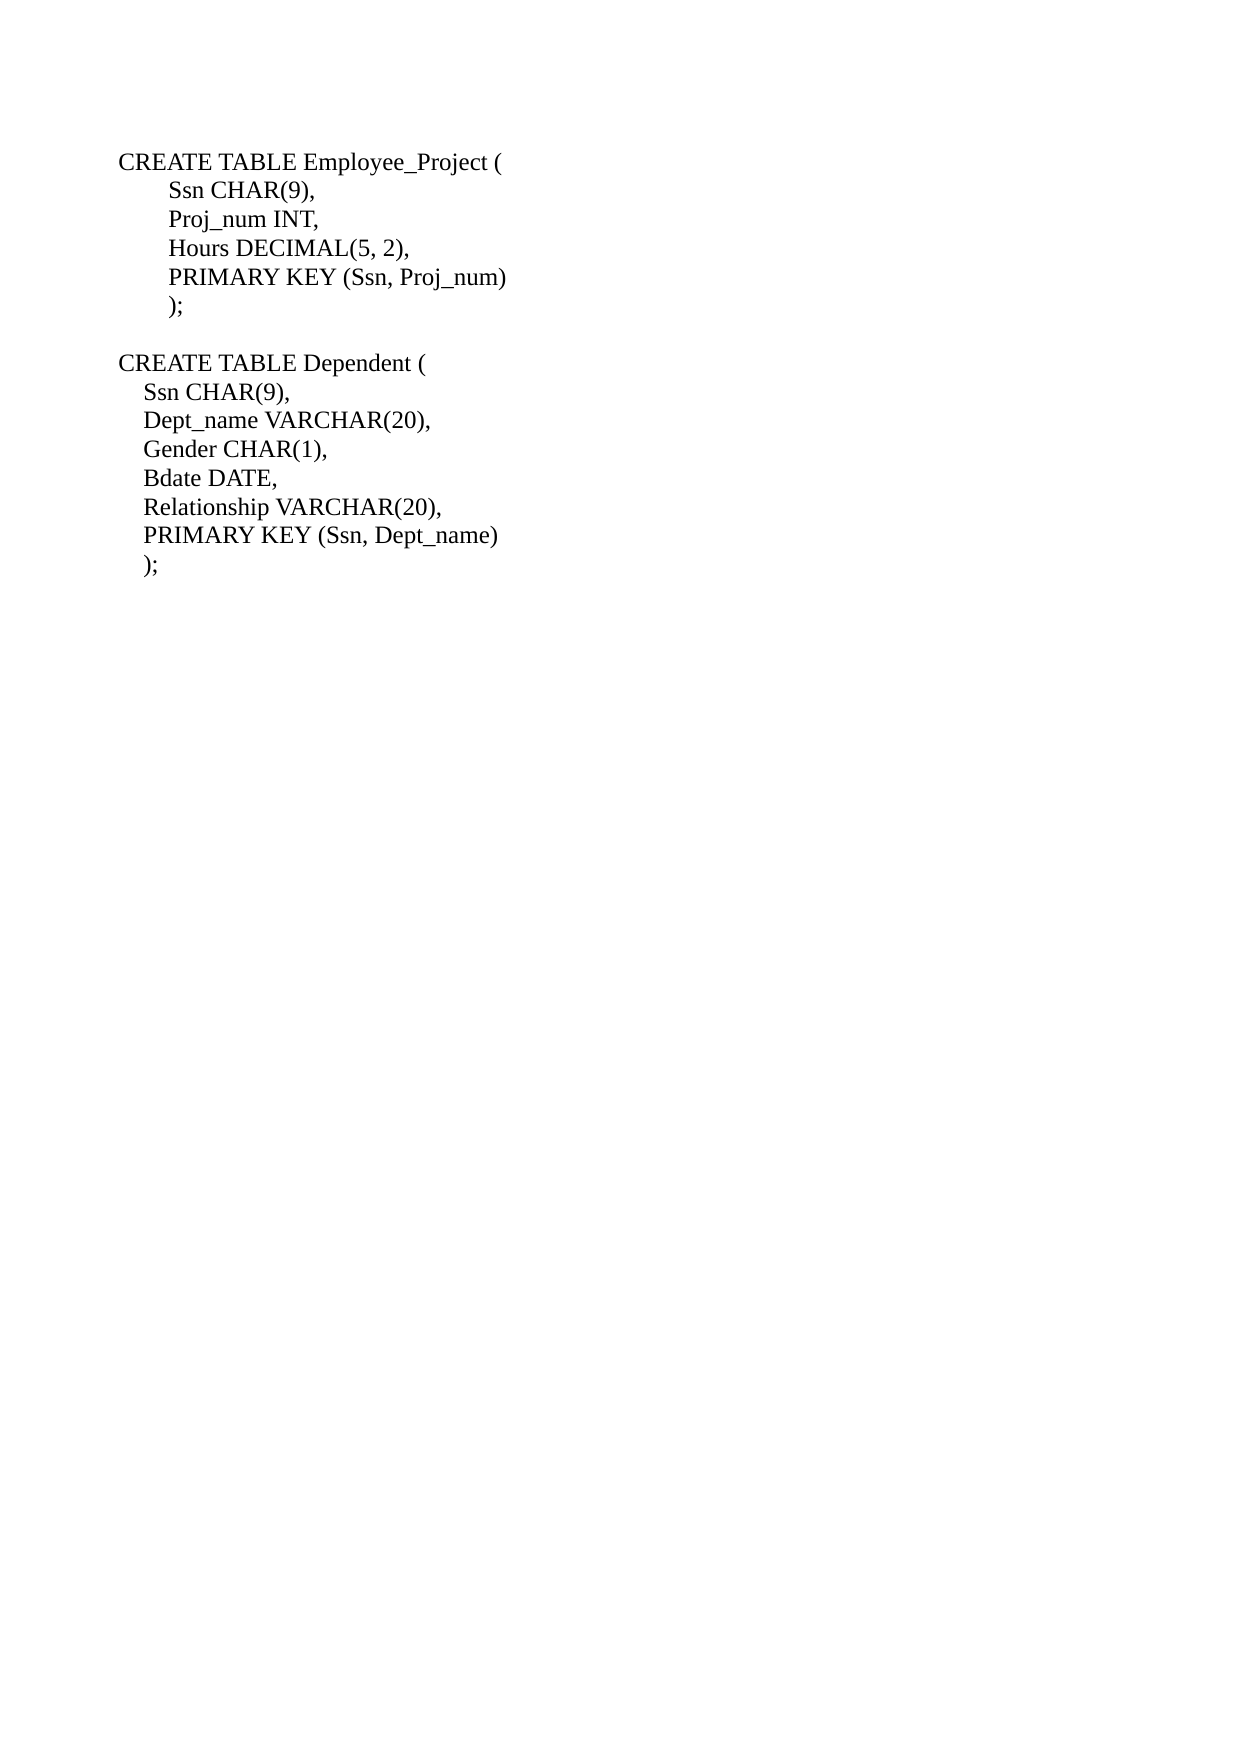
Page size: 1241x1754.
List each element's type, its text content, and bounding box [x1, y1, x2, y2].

text Ssn CHAR(9), [118, 377, 1122, 406]
text Gender CHAR(1), [118, 434, 1122, 463]
text Relationship VARCHAR(20), [118, 492, 1122, 521]
text CREATE TABLE Employee_Project ( [118, 147, 1122, 176]
text Ssn CHAR(9), [118, 176, 1122, 204]
text PRIMARY KEY (Ssn, Dept_name) [118, 521, 1122, 549]
text ); [118, 291, 1122, 319]
text Dept_name VARCHAR(20), [118, 406, 1122, 434]
text Bdate DATE, [118, 463, 1122, 492]
text Proj_num INT, [118, 204, 1122, 233]
text ); [118, 549, 1122, 578]
text CREATE TABLE Dependent ( [118, 348, 1122, 377]
text Hours DECIMAL(5, 2), [118, 233, 1122, 262]
text PRIMARY KEY (Ssn, Proj_num) [118, 262, 1122, 291]
